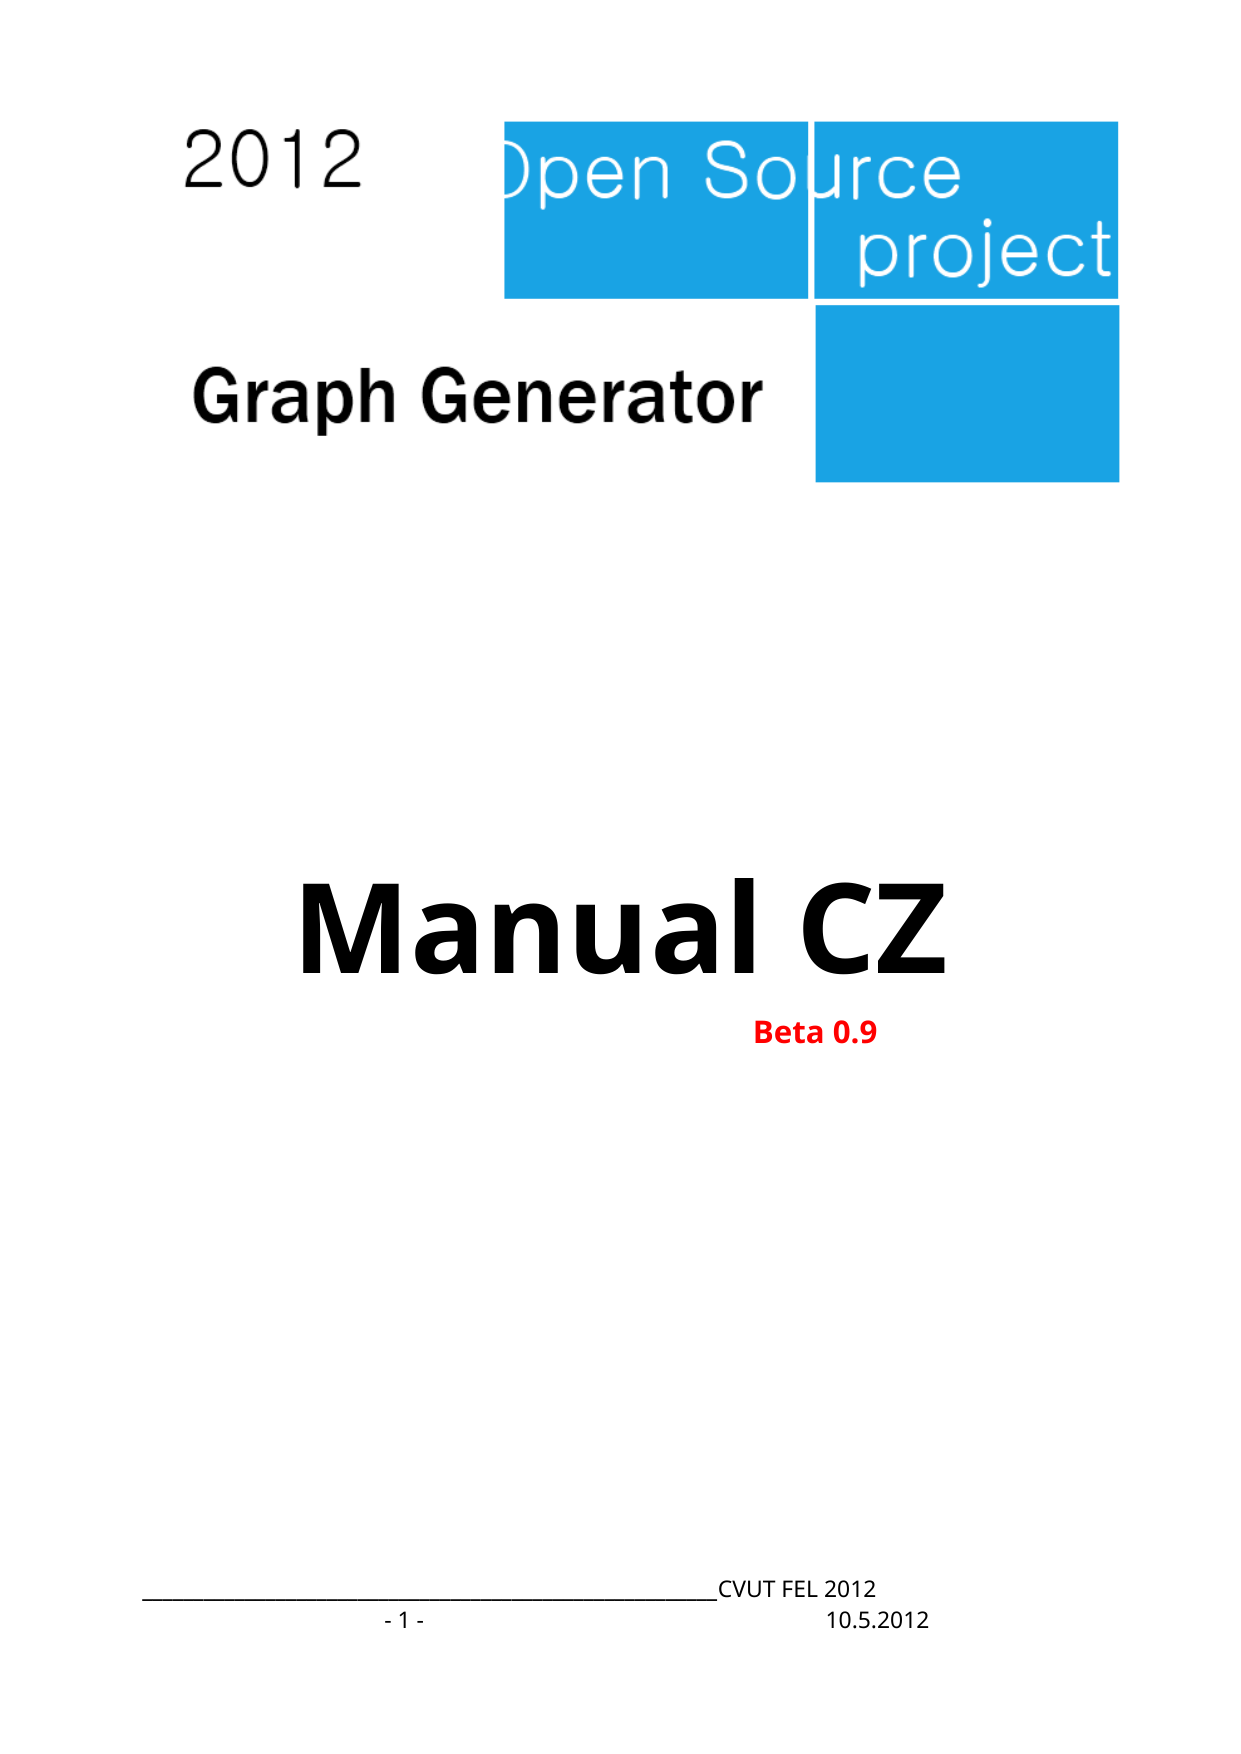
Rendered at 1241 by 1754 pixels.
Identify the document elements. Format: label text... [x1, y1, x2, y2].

text Beta 0.9 [118, 1010, 1122, 1052]
picture [118, 118, 1122, 495]
text Manual CZ [118, 839, 1122, 1010]
